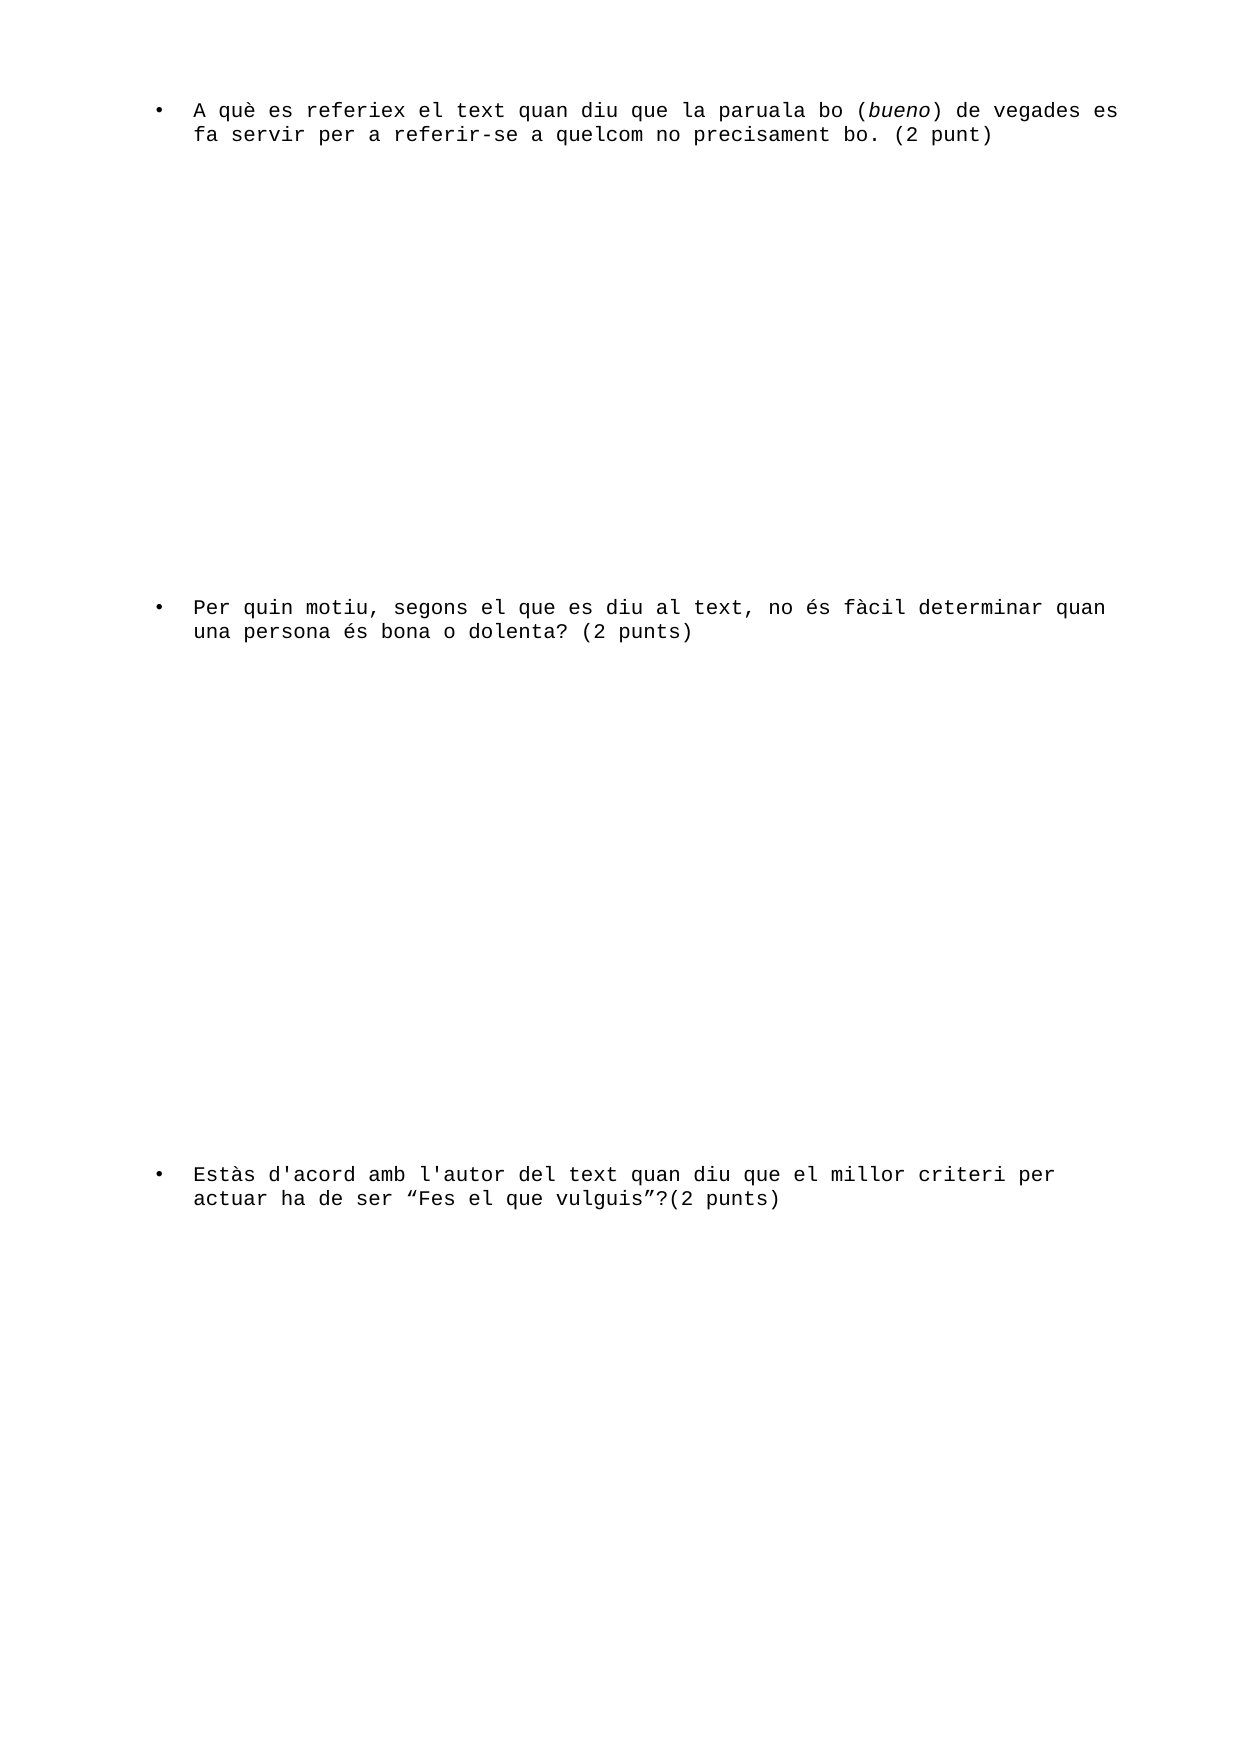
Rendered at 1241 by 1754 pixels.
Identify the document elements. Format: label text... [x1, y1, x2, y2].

list Per quin motiu, segons el que es diu al text, no és fàcil determinar quan una persona és bona o dolenta? (2 punts) [156, 597, 1122, 644]
list A què es referiex el text quan diu que la paruala bo (bueno) de vegades es fa servir per a referir-se a quelcom no precisament bo. (2 punt) [156, 100, 1122, 148]
list Estàs d'acord amb l'autor del text quan diu que el millor criteri per actuar ha de ser “Fes el que vulguis”?(2 punts) [156, 1164, 1122, 1212]
